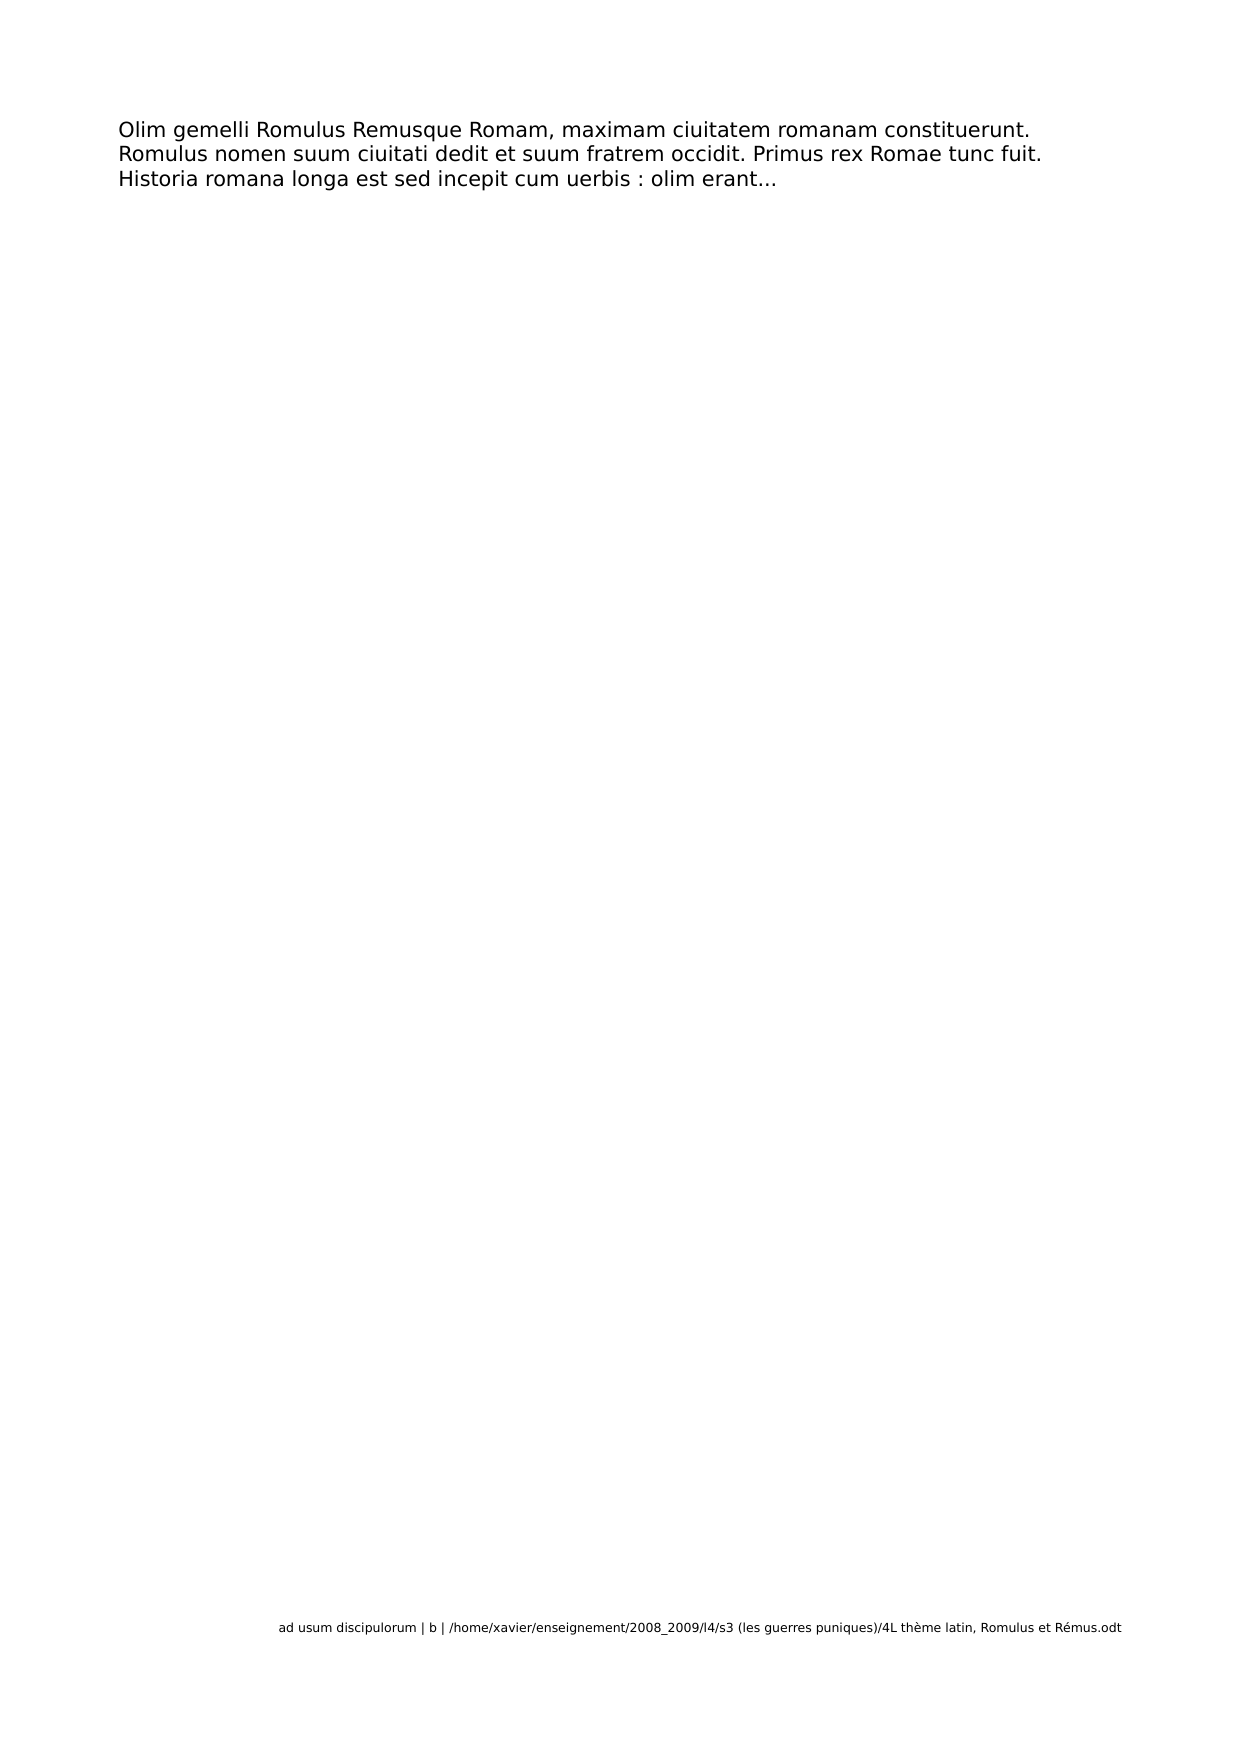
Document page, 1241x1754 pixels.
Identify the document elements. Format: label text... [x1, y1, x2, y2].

text Olim gemelli Romulus Remusque Romam, maximam ciuitatem romanam constituerunt. Romulus nomen suum ciuitati dedit et suum fratrem occidit. Primus rex Romae tunc fuit. Historia romana longa est sed incepit cum uerbis : olim erant... [118, 118, 1122, 191]
